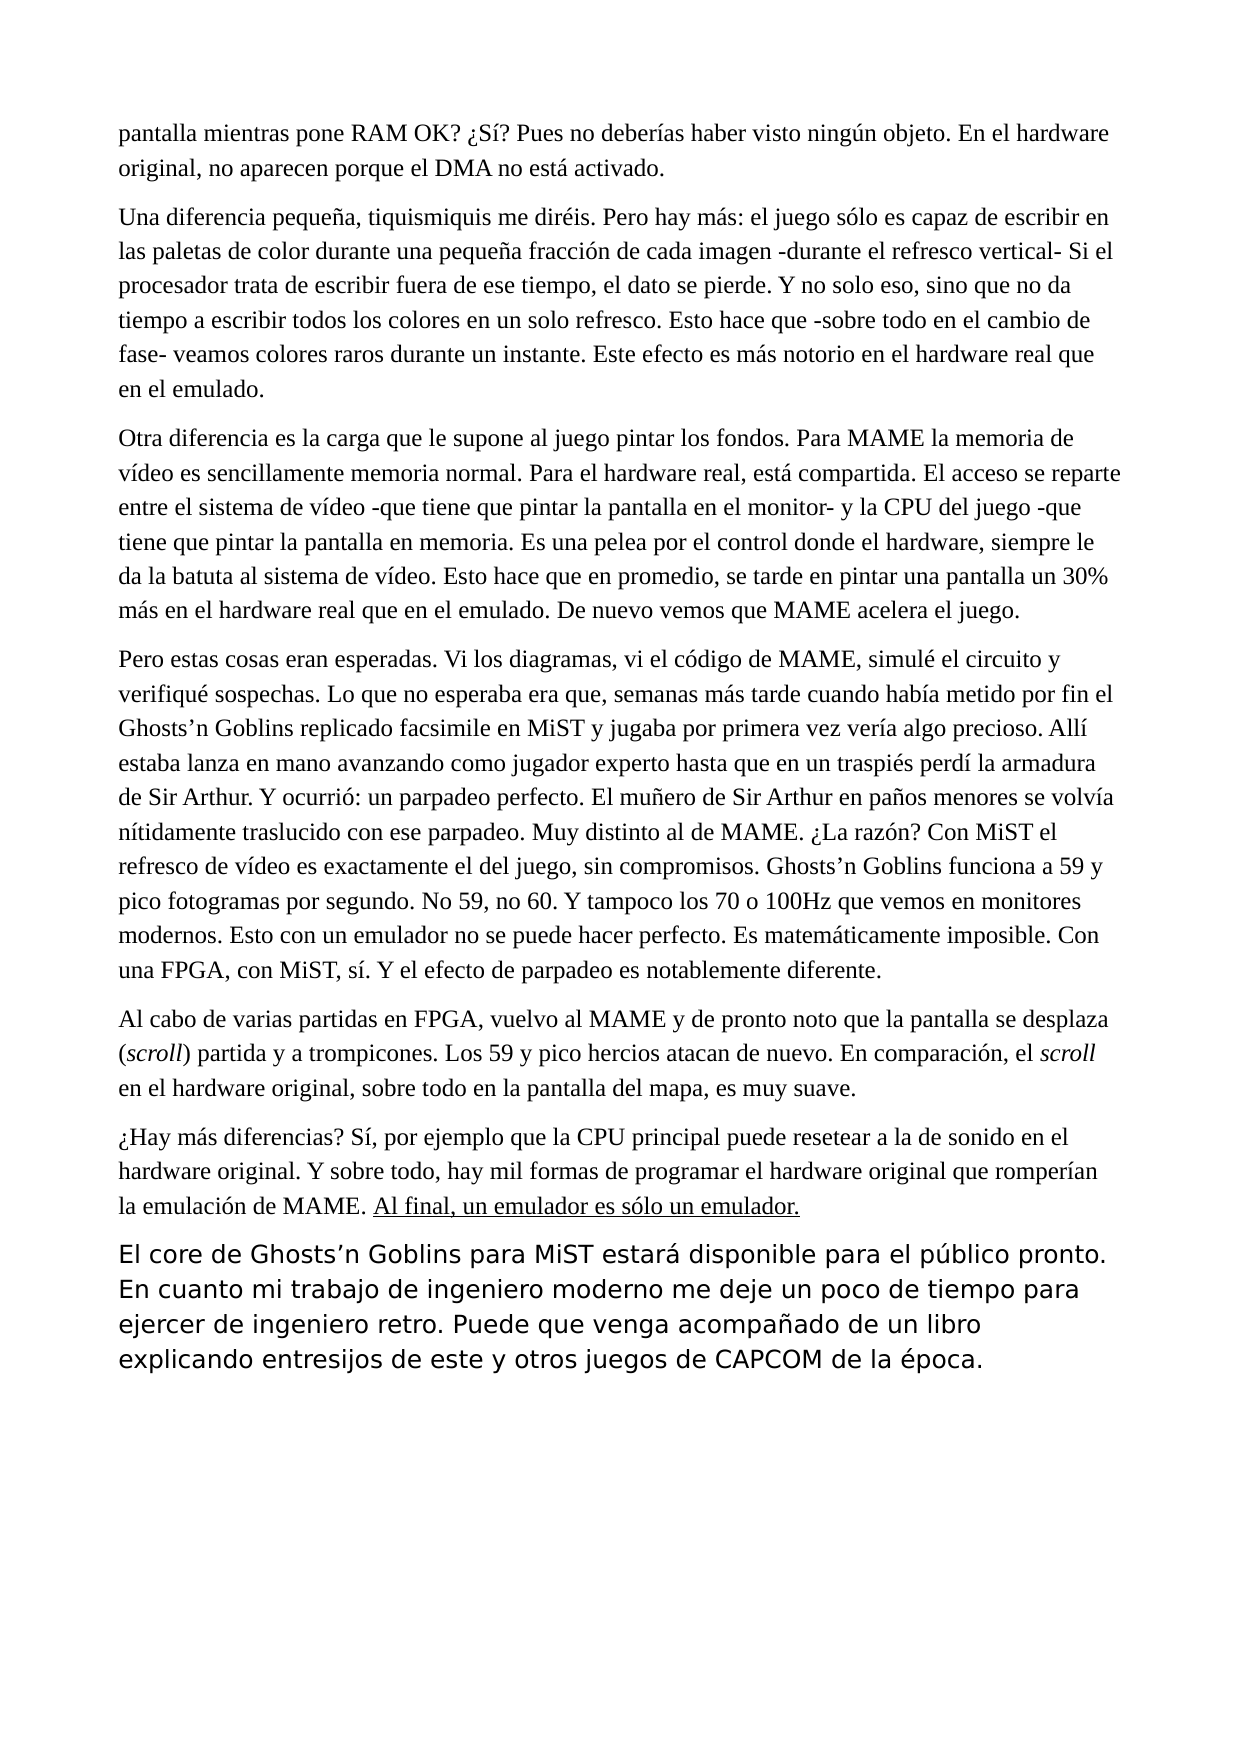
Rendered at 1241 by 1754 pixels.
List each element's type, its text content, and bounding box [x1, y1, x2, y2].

text Al cabo de varias partidas en FPGA, vuelvo al MAME y de pronto noto que la pantalla se desplaza (scroll) partida y a trompicones. Los 59 y pico hercios atacan de nuevo. En comparación, el scroll en el hardware original, sobre todo en la pantalla del mapa, es muy suave. [118, 1004, 1122, 1102]
text Pero estas cosas eran esperadas. Vi los diagramas, vi el código de MAME, simulé el circuito y verifiqué sospechas. Lo que no esperaba era que, semanas más tarde cuando había metido por fin el Ghosts’n Goblins replicado facsimile en MiST y jugaba por primera vez vería algo precioso. Allí estaba lanza en mano avanzando como jugador experto hasta que en un traspiés perdí la armadura de Sir Arthur. Y ocurrió: un parpadeo perfecto. El muñero de Sir Arthur en paños menores se volvía nítidamente traslucido con ese parpadeo. Muy distinto al de MAME. ¿La razón? Con MiST el refresco de vídeo es exactamente el del juego, sin compromisos. Ghosts’n Goblins funciona a 59 y pico fotogramas por segundo. No 59, no 60. Y tampoco los 70 o 100Hz que vemos en monitores modernos. Esto con un emulador no se puede hacer perfecto. Es matemáticamente imposible. Con una FPGA, con MiST, sí. Y el efecto de parpadeo es notablemente diferente. [118, 644, 1122, 984]
text pantalla mientras pone RAM OK? ¿Sí? Pues no deberías haber visto ningún objeto. En el hardware original, no aparecen porque el DMA no está activado. [118, 118, 1122, 181]
text ¿Hay más diferencias? Sí, por ejemplo que la CPU principal puede resetear a la de sonido en el hardware original. Y sobre todo, hay mil formas de programar el hardware original que romperían la emulación de MAME. Al final, un emulador es sólo un emulador. [118, 1122, 1122, 1220]
text Otra diferencia es la carga que le supone al juego pintar los fondos. Para MAME la memoria de vídeo es sencillamente memoria normal. Para el hardware real, está compartida. El acceso se reparte entre el sistema de vídeo -que tiene que pintar la pantalla en el monitor- y la CPU del juego -que tiene que pintar la pantalla en memoria. Es una pelea por el control donde el hardware, siempre le da la batuta al sistema de vídeo. Esto hace que en promedio, se tarde en pintar una pantalla un 30% más en el hardware real que en el emulado. De nuevo vemos que MAME acelera el juego. [118, 423, 1122, 624]
text El core de Ghosts’n Goblins para MiST estará disponible para el público pronto. En cuanto mi trabajo de ingeniero moderno me deje un poco de tiempo para ejercer de ingeniero retro. Puede que venga acompañado de un libro explicando entresijos de este y otros juegos de CAPCOM de la época. [118, 1240, 1122, 1374]
text Una diferencia pequeña, tiquismiquis me diréis. Pero hay más: el juego sólo es capaz de escribir en las paletas de color durante una pequeña fracción de cada imagen -durante el refresco vertical- Si el procesador trata de escribir fuera de ese tiempo, el dato se pierde. Y no solo eso, sino que no da tiempo a escribir todos los colores en un solo refresco. Esto hace que -sobre todo en el cambio de fase- veamos colores raros durante un instante. Este efecto es más notorio en el hardware real que en el emulado. [118, 202, 1122, 403]
